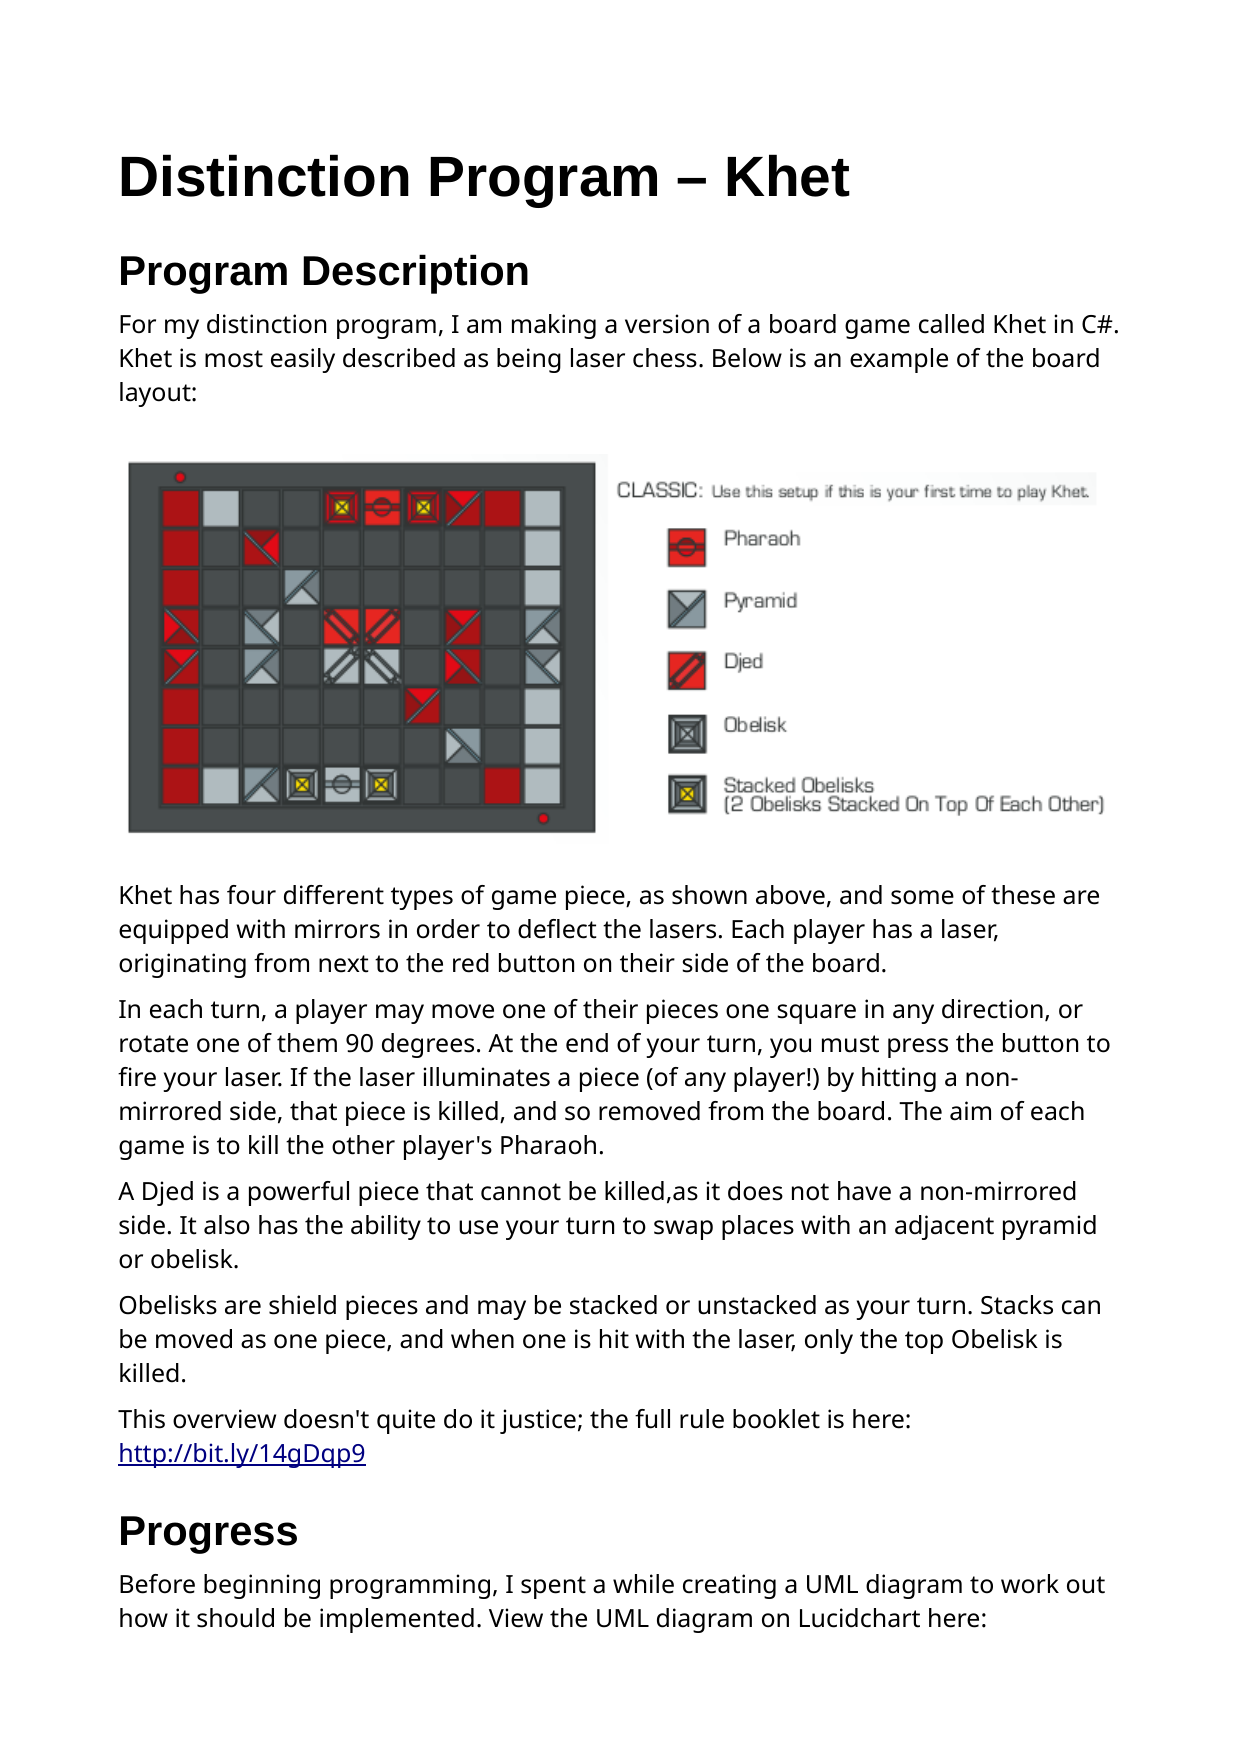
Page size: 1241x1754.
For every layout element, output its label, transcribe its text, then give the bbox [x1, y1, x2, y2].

text Obelisks are shield pieces and may be stacked or unstacked as your turn. Stacks can be moved as one piece, and when one is hit with the laser, only the top Obelisk is killed. [118, 1287, 1122, 1389]
text This overview doesn't quite do it justice; the full rule booklet is here: http://bit.ly/14gDqp9 [118, 1401, 1122, 1469]
text In each turn, a player may move one of their pieces one square in any direction, or rotate one of them 90 degrees. At the end of your turn, you must press the button to fire your laser. If the laser illuminates a piece (of any player!) by hitting a non-mirrored side, that piece is killed, and so removed from the board. The aim of each game is to kill the other player's Pharaoh. [118, 991, 1122, 1162]
picture [118, 454, 1123, 844]
text Khet has four different types of game piece, as shown above, and some of these are equipped with mirrors in order to deflect the lasers. Each player has a laser, originating from next to the red button on their side of the board. [118, 844, 1122, 979]
subtitle Program Description [118, 246, 1122, 294]
subtitle Progress [118, 1506, 1122, 1554]
text Before beginning programming, I spent a while creating a UML diagram to work out how it should be implemented. View the UML diagram on Lucidchart here: [118, 1567, 1122, 1635]
subtitle Distinction Program – Khet [118, 143, 1122, 208]
text A Djed is a powerful piece that cannot be killed,as it does not have a non-mirrored side. It also has the ability to use your turn to swap places with an adjacent pyramid or obelisk. [118, 1173, 1122, 1276]
text For my distinction program, I am making a version of a board game called Khet in C#. Khet is most easily described as being laser chess. Below is an example of the board layout: [118, 306, 1122, 443]
